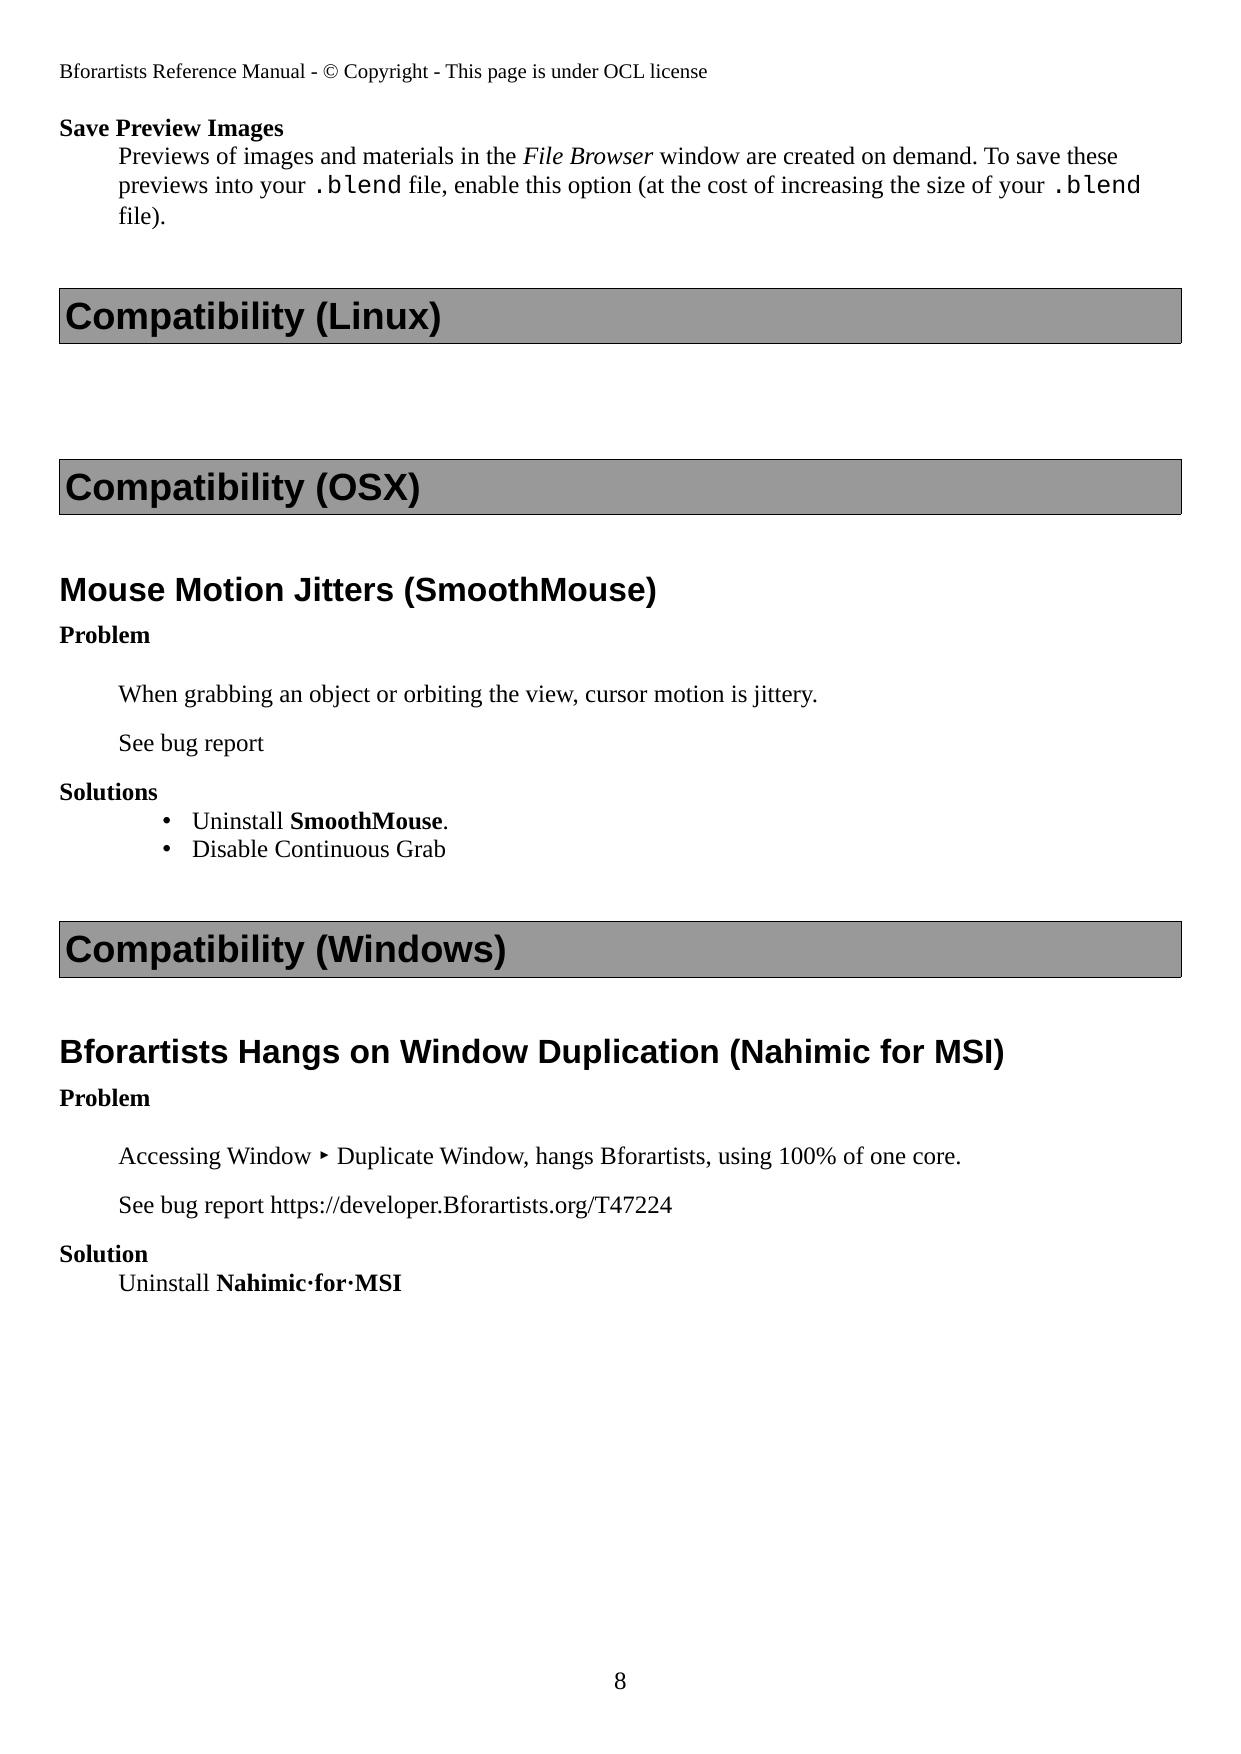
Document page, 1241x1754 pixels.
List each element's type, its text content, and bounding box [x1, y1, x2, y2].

subtitle Mouse Motion Jitters (SmoothMouse) [59, 569, 1181, 608]
subtitle Solutions [59, 777, 1181, 806]
subtitle Solution [59, 1239, 1181, 1268]
list Previews of images and materials in the File Browser window are created on demand. To save these previews into your .blend file, enable this option (at the cost of increasing the size of your .blend file). [118, 141, 1181, 230]
list Uninstall Nahimic·for·MSI [118, 1268, 1181, 1297]
subtitle Problem [59, 621, 1181, 649]
table_header Compatibility (Windows) [60, 922, 1181, 977]
table_header Compatibility (Linux) [60, 289, 1181, 343]
text See bug report [118, 728, 1181, 757]
list Uninstall SmoothMouse. [162, 806, 1181, 834]
subtitle Problem [59, 1083, 1181, 1112]
table_header Compatibility (OSX) [60, 460, 1181, 514]
subtitle Save Preview Images [59, 113, 1181, 141]
text See bug report https://developer.Bforartists.org/T47224 [118, 1191, 1181, 1219]
subtitle Bforartists Hangs on Window Duplication (Nahimic for MSI) [59, 1032, 1181, 1071]
text When grabbing an object or orbiting the view, cursor motion is jittery. [118, 679, 1181, 708]
list Disable Continuous Grab [162, 834, 1181, 863]
text Accessing Window ‣ Duplicate Window, hangs Bforartists, using 100% of one core. [118, 1141, 1181, 1170]
